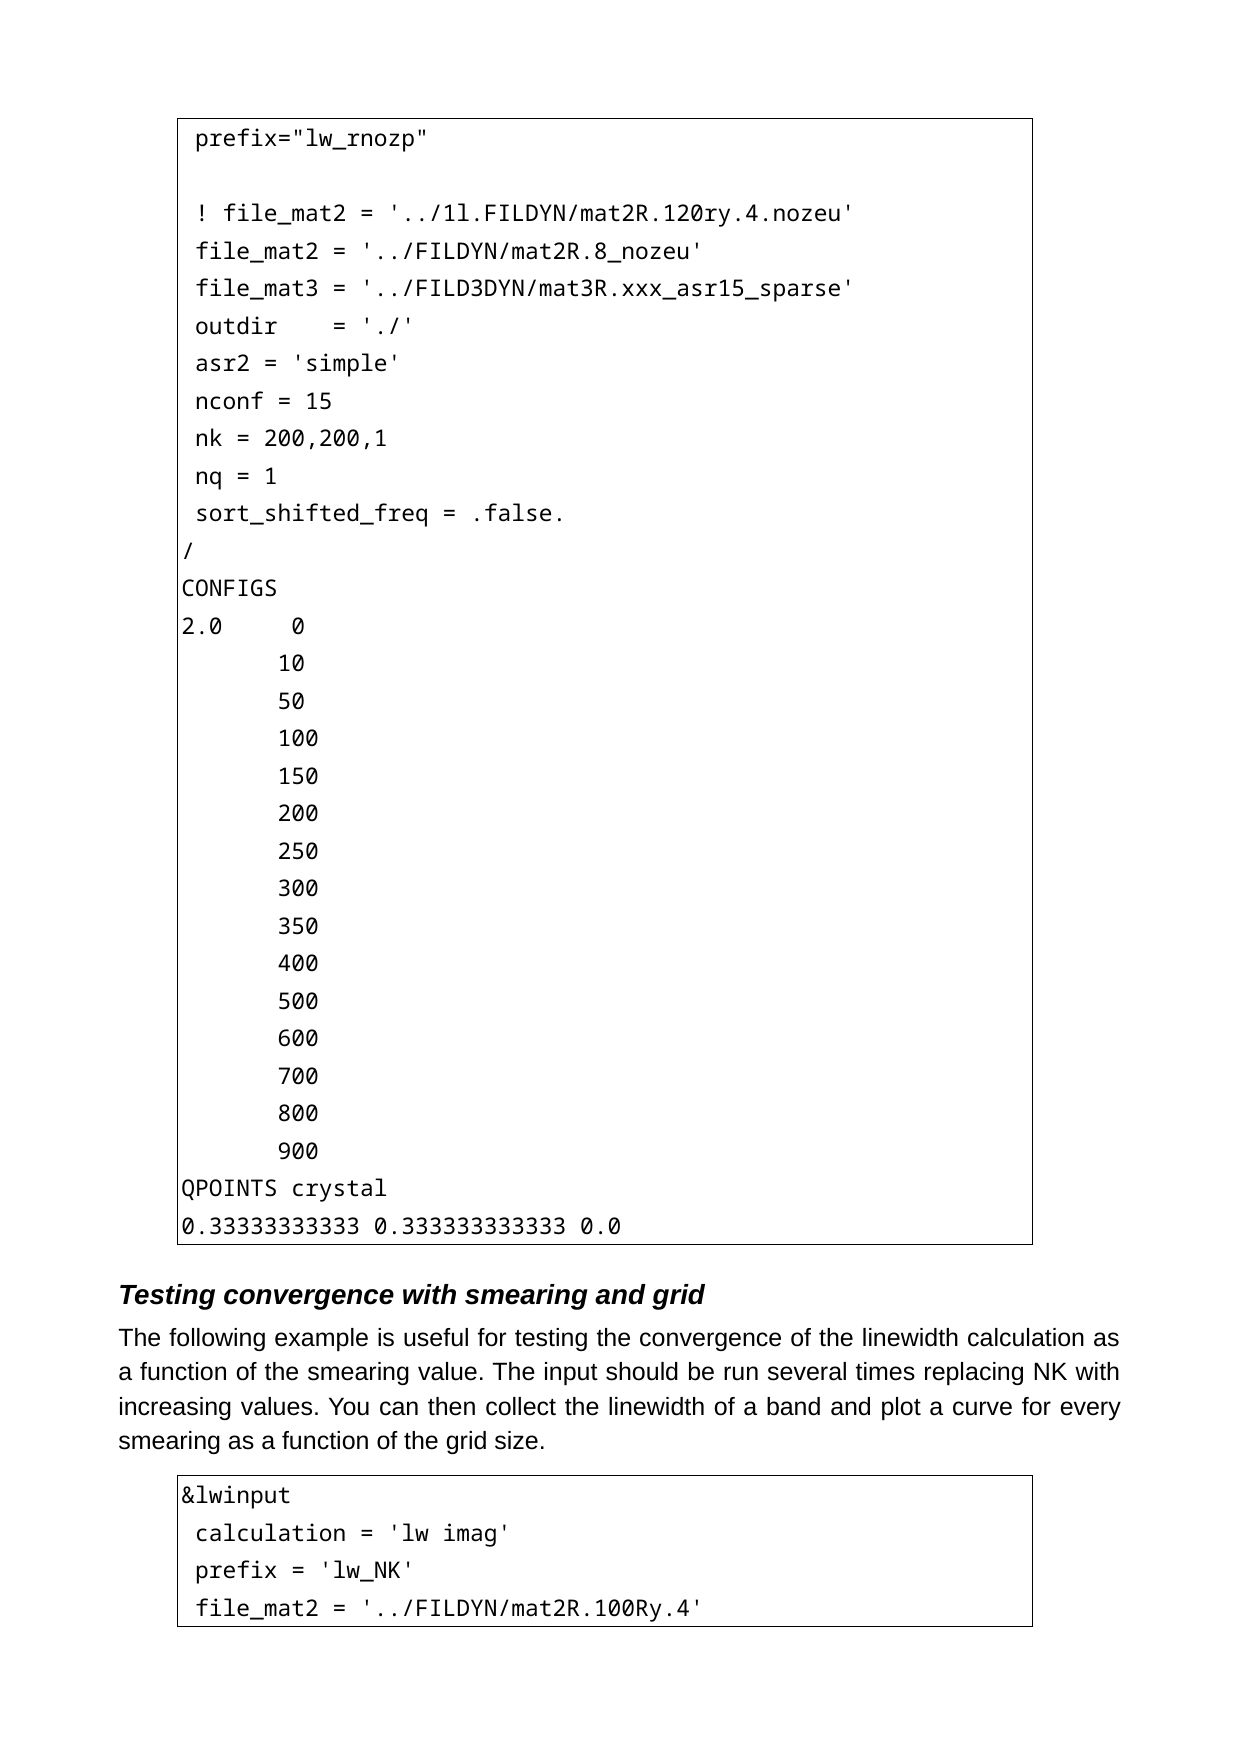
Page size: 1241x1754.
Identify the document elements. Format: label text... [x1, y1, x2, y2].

text &lwinput calculation = 'lw imag' prefix = 'lw_NK' file_mat2 = '../FILDYN/mat2R.100Ry.4' [178, 1476, 1032, 1626]
text The following example is useful for testing the convergence of the linewidth calculation as a function of the smearing value. The input should be run several times replacing NK with increasing values. You can then collect the linewidth of a band and plot a curve for every smearing as a function of the grid size. [118, 1322, 1122, 1455]
subtitle Testing convergence with smearing and grid [118, 1278, 1122, 1310]
text prefix="lw_rnozp" ! file_mat2 = '../1l.FILDYN/mat2R.120ry.4.nozeu' file_mat2 = '../FILDYN/mat2R.8_nozeu' file_mat3 = '../FILD3DYN/mat3R.xxx_asr15_sparse' outdir = './' asr2 = 'simple' nconf = 15 nk = 200,200,1 nq = 1 sort_shifted_freq = .false. / CONFIGS 2.0 0 10 50 100 150 200 250 300 350 400 500 600 700 800 900 QPOINTS crystal 0.33333333333 0.333333333333 0.0 [178, 119, 1032, 1244]
